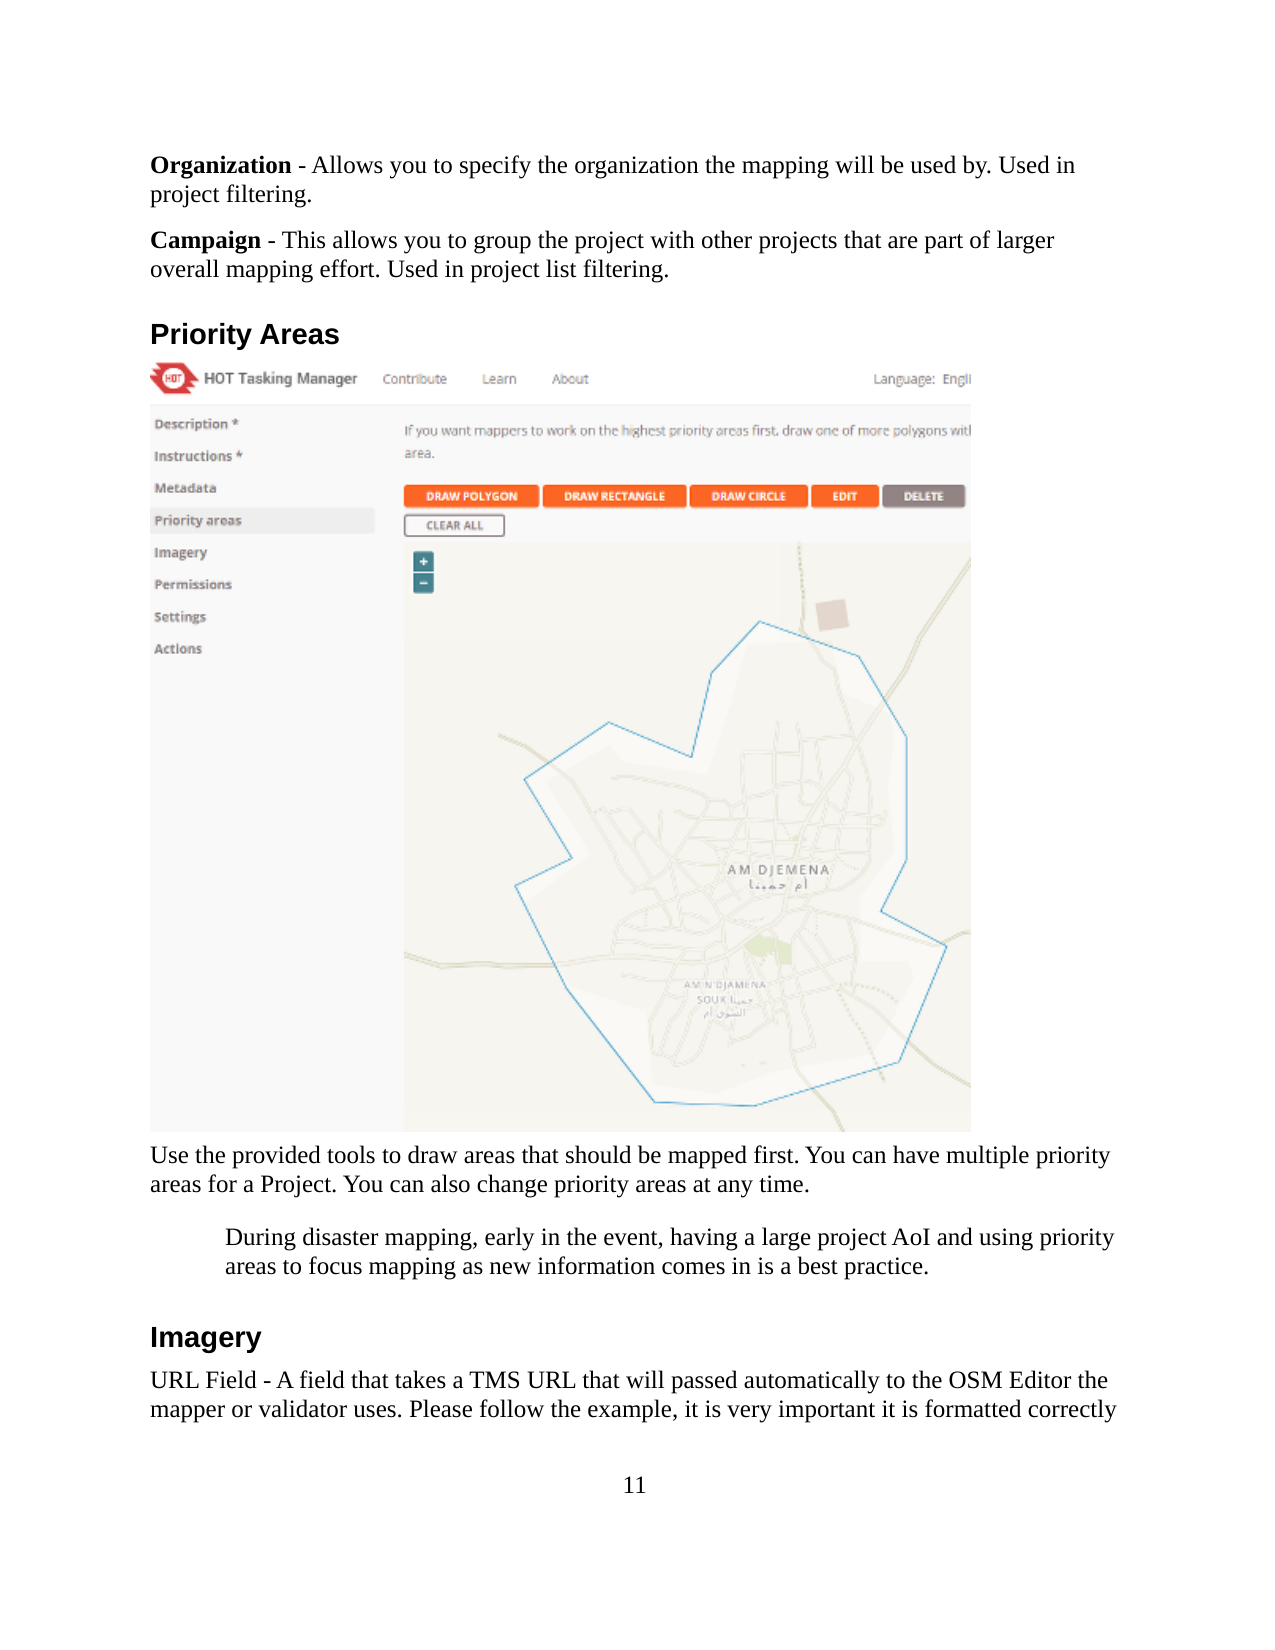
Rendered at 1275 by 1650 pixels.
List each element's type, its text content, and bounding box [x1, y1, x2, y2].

subtitle Imagery [150, 1319, 1125, 1353]
text Campaign - This allows you to group the project with other projects that are part of larger overall mapping effort. Used in project list filtering. [150, 225, 1125, 283]
picture [150, 362, 971, 1132]
text During disaster mapping, early in the event, having a large project AoI and using priority areas to focus mapping as new information comes in is a best practice. [225, 1222, 1125, 1279]
text Use the provided tools to draw areas that should be mapped first. You can have multiple priority areas for a Project. You can also change priority areas at any time. [150, 1141, 1125, 1198]
text Organization - Allows you to specify the organization the mapping will be used by. Used in project filtering. [150, 150, 1125, 207]
subtitle Priority Areas [150, 317, 1125, 350]
text URL Field - A field that takes a TMS URL that will passed automatically to the OSM Editor the mapper or validator uses. Please follow the example, it is very important it is formatted correctly [150, 1366, 1125, 1423]
